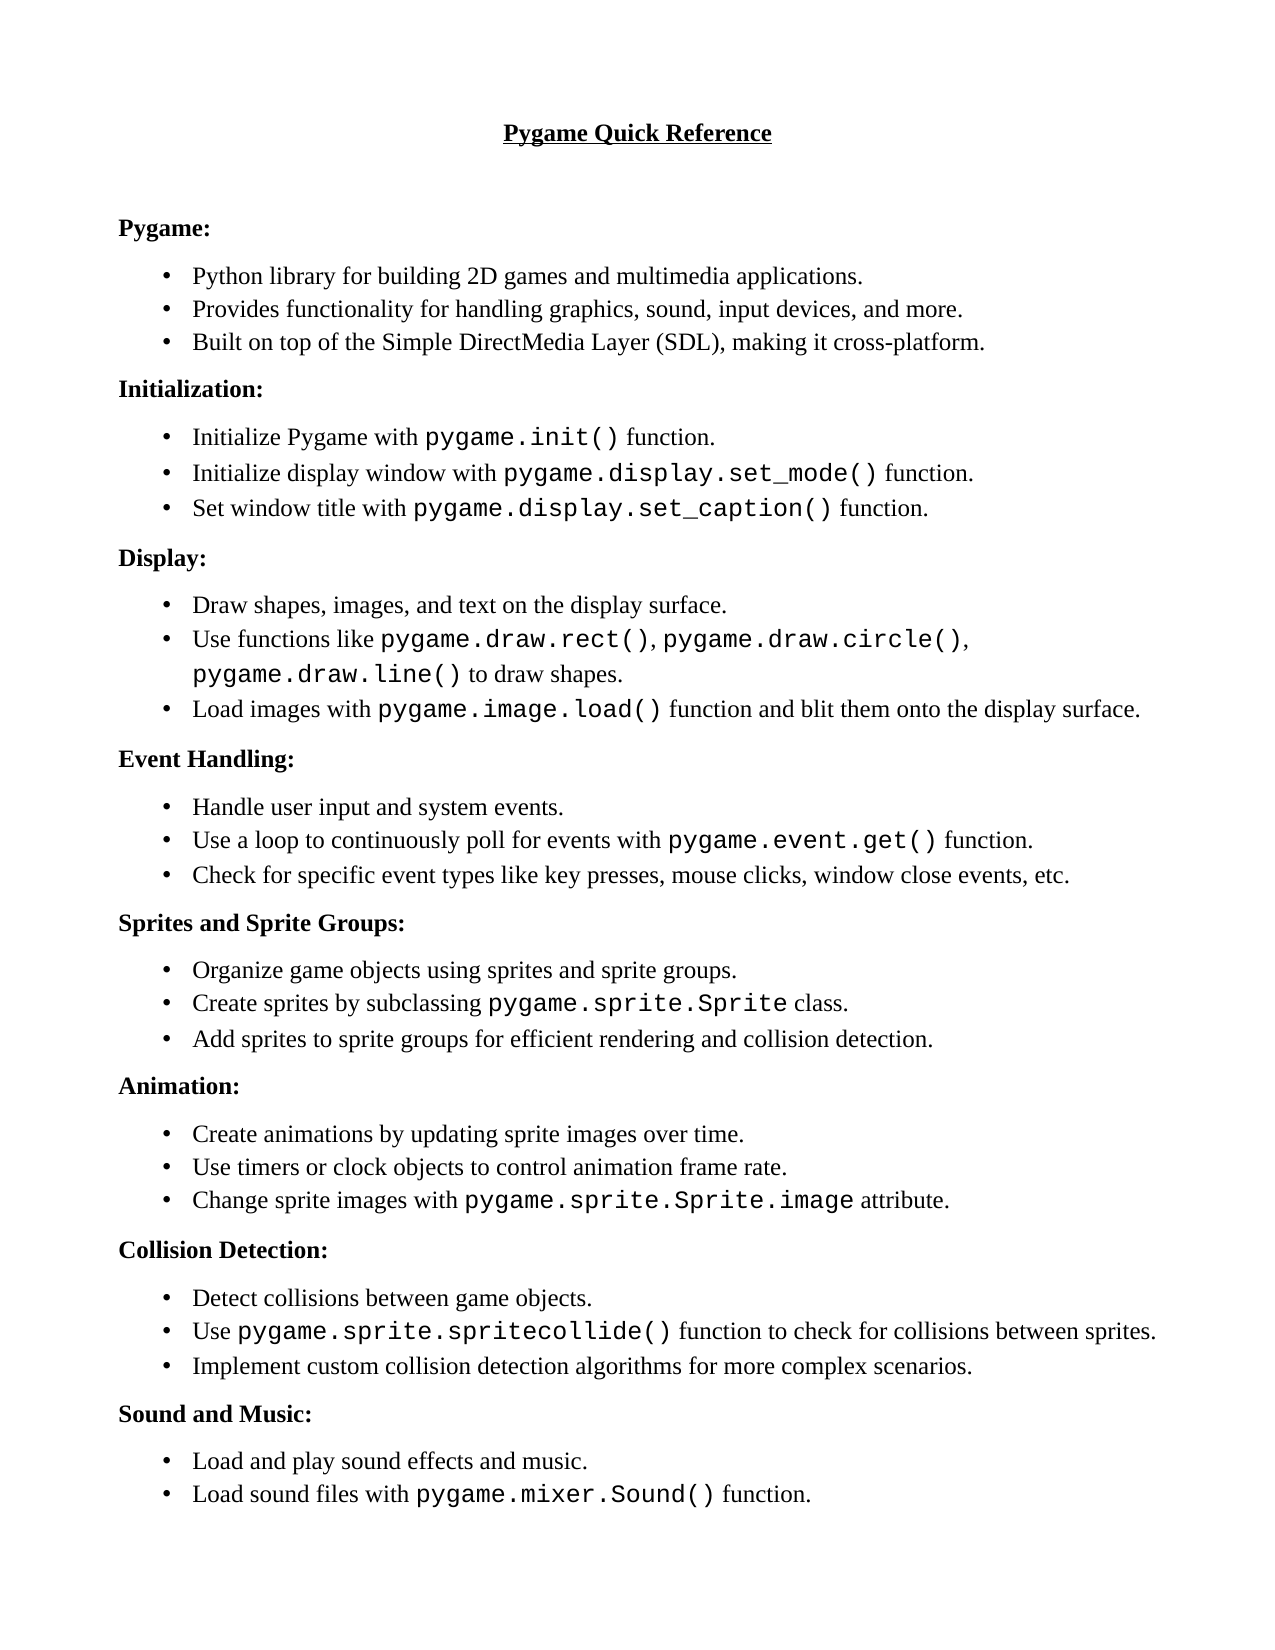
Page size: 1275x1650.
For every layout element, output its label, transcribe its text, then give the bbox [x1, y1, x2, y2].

list Handle user input and system events. [162, 792, 1157, 821]
list Draw shapes, images, and text on the display surface. [162, 591, 1157, 619]
list Set window title with pygame.display.set_caption() function. [162, 493, 1157, 524]
list Python library for building 2D games and multimedia applications. [162, 261, 1157, 290]
list Load images with pygame.image.load() function and blit them onto the display surface. [162, 694, 1157, 725]
list Load and play sound effects and music. [162, 1446, 1157, 1475]
list Use timers or clock objects to control animation frame rate. [162, 1152, 1157, 1181]
list Detect collisions between game objects. [162, 1283, 1157, 1311]
list Use functions like pygame.draw.rect(), pygame.draw.circle(), pygame.draw.line() to draw shapes. [162, 624, 1157, 689]
list Built on top of the Simple DirectMedia Layer (SDL), making it cross-platform. [162, 327, 1157, 356]
text Sound and Music: [118, 1399, 1157, 1427]
text Pygame Quick Reference [118, 118, 1157, 147]
list Create sprites by subclassing pygame.sprite.Sprite class. [162, 988, 1157, 1019]
list Use a loop to continuously poll for events with pygame.event.get() function. [162, 825, 1157, 856]
list Create animations by updating sprite images over time. [162, 1119, 1157, 1148]
list Use pygame.sprite.spritecollide() function to check for collisions between sprites. [162, 1316, 1157, 1347]
list Change sprite images with pygame.sprite.Sprite.image attribute. [162, 1185, 1157, 1216]
list Implement custom collision detection algorithms for more complex scenarios. [162, 1351, 1157, 1380]
list Add sprites to sprite groups for efficient rendering and collision detection. [162, 1024, 1157, 1053]
text Collision Detection: [118, 1235, 1157, 1264]
list Initialize display window with pygame.display.set_mode() function. [162, 458, 1157, 488]
text Animation: [118, 1071, 1157, 1100]
list Organize game objects using sprites and sprite groups. [162, 955, 1157, 984]
text Event Handling: [118, 744, 1157, 773]
text Display: [118, 543, 1157, 572]
list Check for specific event types like key presses, mouse clicks, window close events, etc. [162, 860, 1157, 889]
list Provides functionality for handling graphics, sound, input devices, and more. [162, 294, 1157, 323]
list Initialize Pygame with pygame.init() function. [162, 422, 1157, 453]
text Pygame: [118, 213, 1157, 242]
text Initialization: [118, 374, 1157, 403]
list Load sound files with pygame.mixer.Sound() function. [162, 1479, 1157, 1510]
text Sprites and Sprite Groups: [118, 908, 1157, 937]
